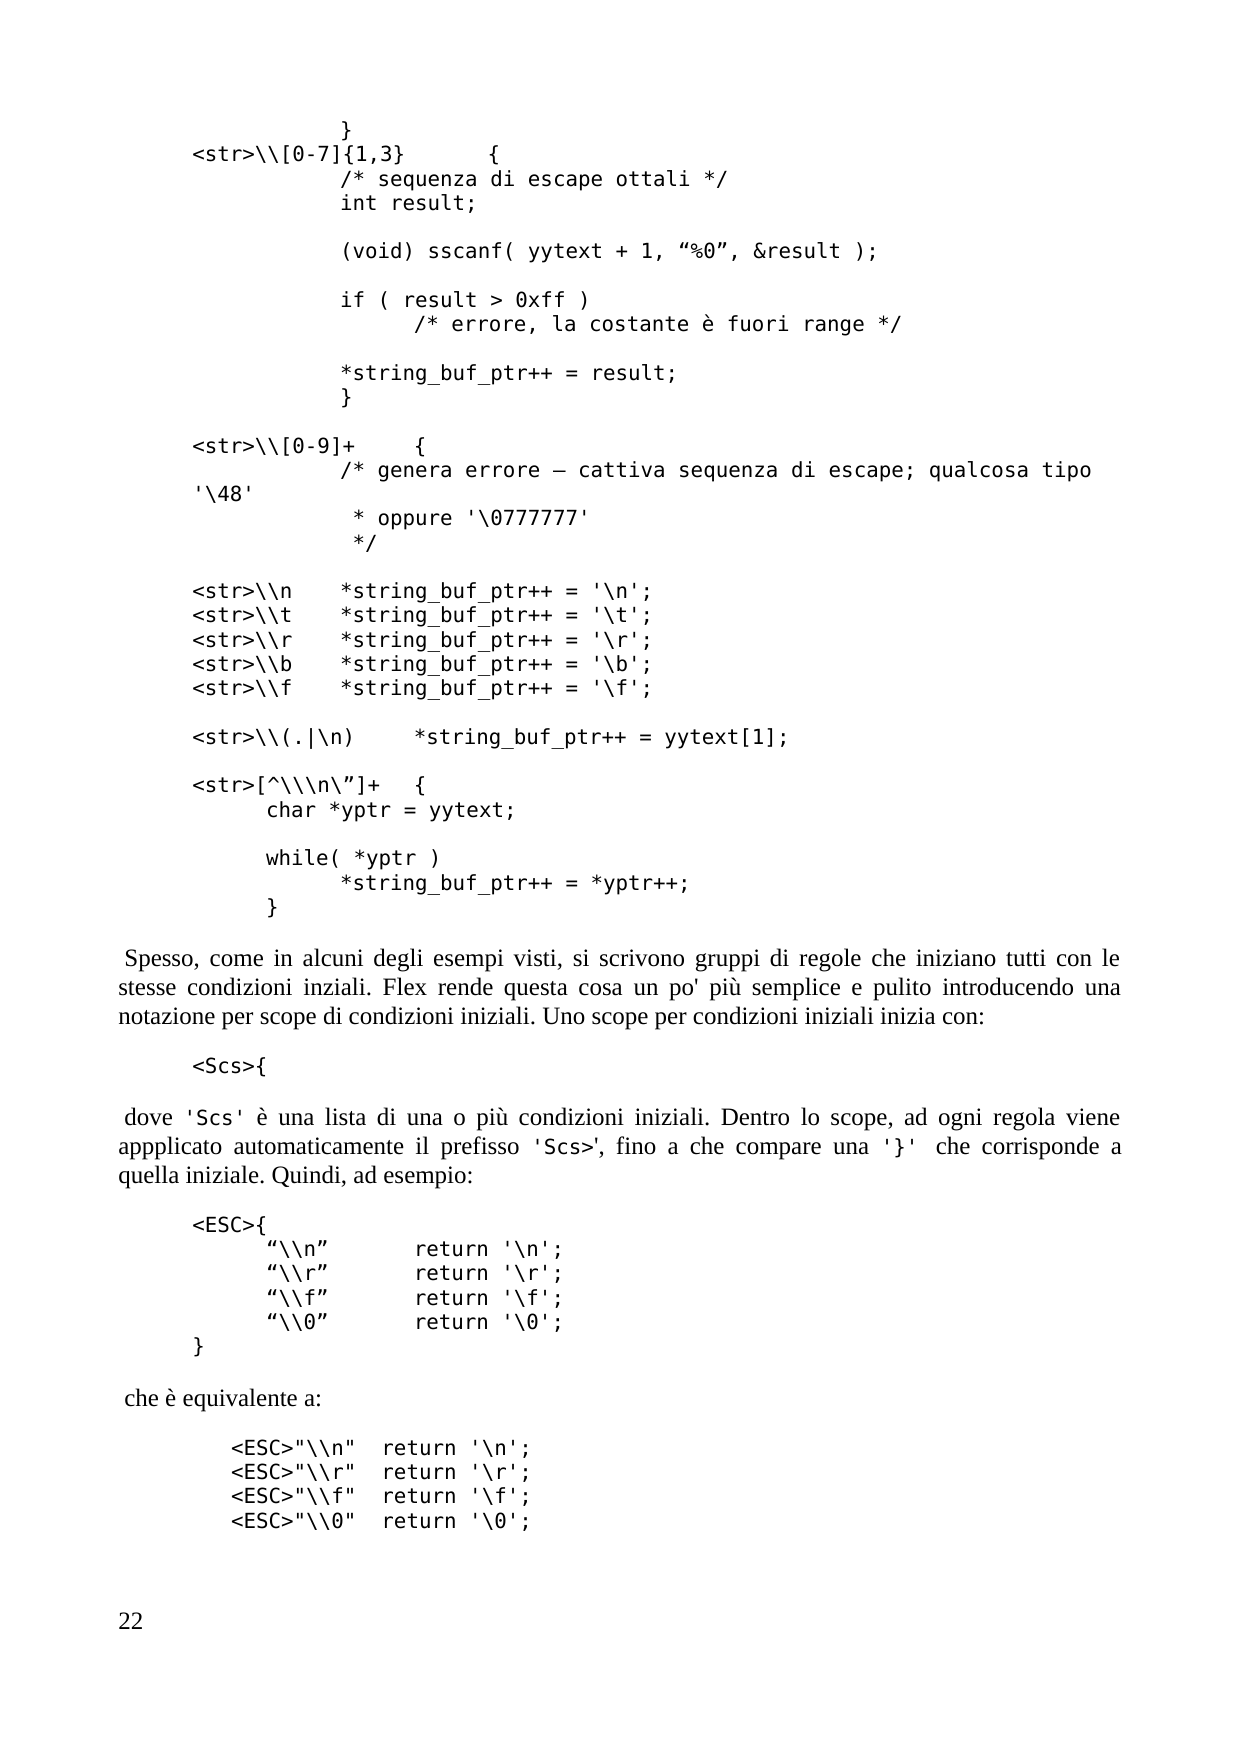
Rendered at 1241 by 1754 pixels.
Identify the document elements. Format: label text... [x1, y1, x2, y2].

text *string_buf_ptr++ = result; [192, 361, 1122, 385]
text char *yptr = yytext; [192, 798, 1122, 822]
text (void) sscanf( yytext + 1, “%0”, &result ); [192, 239, 1122, 264]
text “\\f” return '\f'; [118, 1286, 1122, 1310]
text if ( result > 0xff ) [192, 288, 1122, 312]
text <ESC>"\\r" return '\r'; [118, 1460, 1122, 1484]
text int result; [192, 191, 1122, 215]
text } [192, 385, 1122, 409]
text */ [192, 531, 1122, 555]
text dove 'Scs' è una lista di una o più condizioni iniziali. Dentro lo scope, ad ogni regola viene appplicato automaticamente il prefisso 'Scs>', fino a che compare una '}' che corrisponde a quella iniziale. Quindi, ad esempio: [118, 1102, 1122, 1189]
text <Scs>{ [118, 1054, 1122, 1078]
text “\\r” return '\r'; [118, 1261, 1122, 1286]
text “\\n” return '\n'; [118, 1237, 1122, 1261]
text *string_buf_ptr++ = *yptr++; [192, 871, 1122, 895]
text <str>\\t *string_buf_ptr++ = '\t'; [192, 603, 1122, 628]
text <ESC>"\\n" return '\n'; [118, 1436, 1122, 1460]
text <ESC>"\\f" return '\f'; [118, 1484, 1122, 1509]
text * oppure '\0777777' [192, 506, 1122, 531]
text <str>\\r *string_buf_ptr++ = '\r'; [192, 628, 1122, 652]
text <str>\\b *string_buf_ptr++ = '\b'; [192, 652, 1122, 676]
text Spesso, come in alcuni degli esempi visti, si scrivono gruppi di regole che iniziano tutti con le stesse condizioni inziali. Flex rende questa cosa un po' più semplice e pulito introducendo una notazione per scope di condizioni iniziali. Uno scope per condizioni iniziali inizia con: [118, 943, 1122, 1029]
text /* errore, la costante è fuori range */ [192, 312, 1122, 337]
text “\\0” return '\0'; [118, 1310, 1122, 1334]
text /* sequenza di escape ottali */ [192, 167, 1122, 191]
text che è equivalente a: [118, 1383, 1122, 1412]
text <str>[^\\\n\”]+ { [192, 773, 1122, 798]
text <str>\\[0-9]+ { [192, 434, 1122, 458]
text <str>\\n *string_buf_ptr++ = '\n'; [192, 579, 1122, 603]
text } [192, 118, 1122, 142]
text <str>\\[0-7]{1,3} { [192, 142, 1122, 167]
text <str>\\f *string_buf_ptr++ = '\f'; [192, 676, 1122, 701]
text <ESC>{ [118, 1213, 1122, 1237]
text <str>\\(.|\n) *string_buf_ptr++ = yytext[1]; [192, 725, 1122, 749]
text while( *yptr ) [192, 846, 1122, 871]
text /* genera errore – cattiva sequenza di escape; qualcosa tipo '\48' [192, 458, 1122, 506]
text <ESC>"\\0" return '\0'; [118, 1509, 1122, 1533]
text } [118, 1334, 1122, 1358]
text } [192, 895, 1122, 919]
